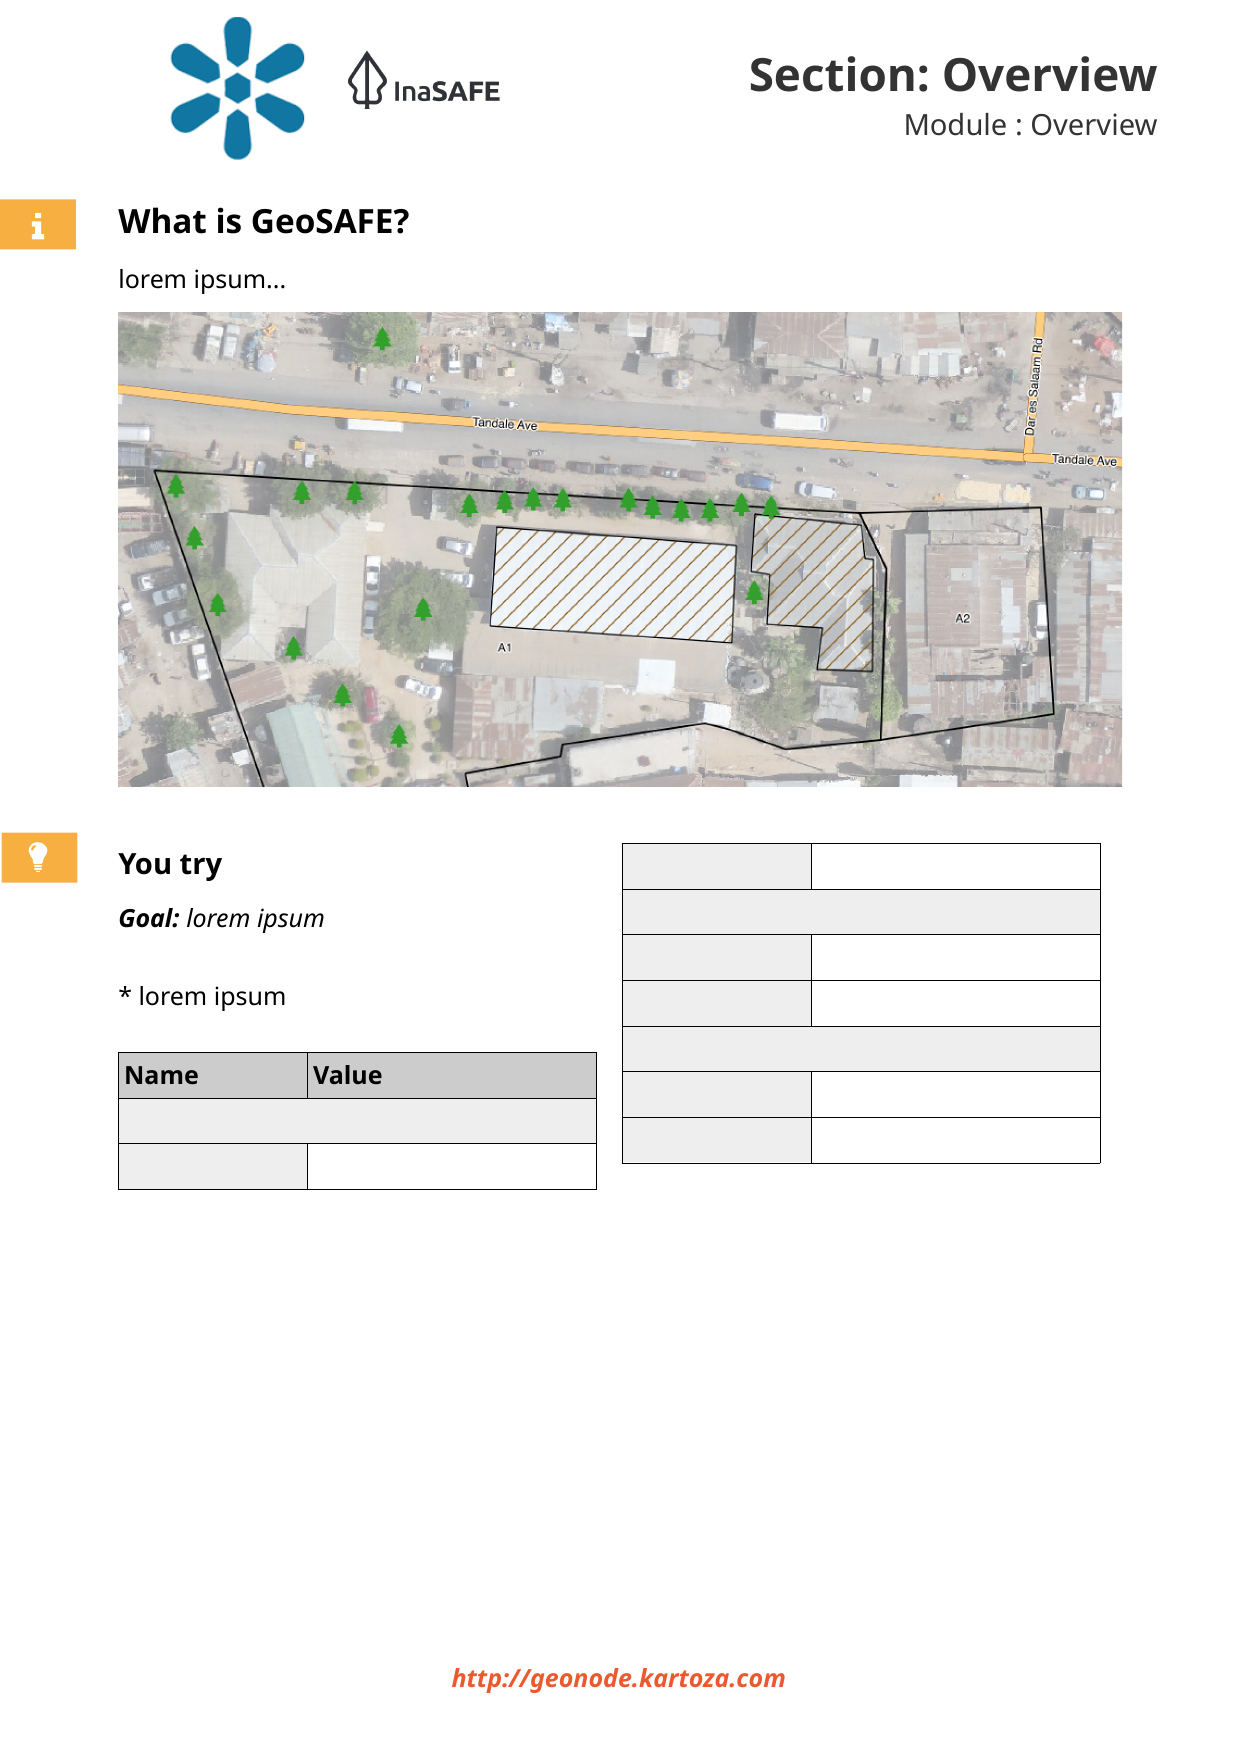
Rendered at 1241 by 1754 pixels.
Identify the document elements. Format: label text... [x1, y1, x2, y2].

table_cell [623, 890, 1100, 934]
text Goal: lorem ipsum [118, 901, 619, 934]
text You try [118, 843, 619, 883]
table_cell [623, 981, 811, 1026]
table_header Value [308, 1053, 596, 1098]
text * lorem ipsum [118, 979, 619, 1013]
table_cell [812, 844, 1100, 889]
picture [328, 32, 525, 129]
table_cell [623, 844, 811, 889]
subtitle What is GeoSAFE? [118, 198, 1122, 243]
table_cell [623, 1027, 1100, 1071]
table_cell [623, 1118, 811, 1162]
table_header Name [119, 1053, 307, 1098]
table_cell [308, 1144, 596, 1189]
table_cell [812, 981, 1100, 1026]
table_cell [119, 1144, 307, 1189]
picture [118, 312, 1123, 787]
table_cell [812, 935, 1100, 980]
table_cell [623, 1072, 811, 1117]
table_cell [812, 1072, 1100, 1117]
table_cell [119, 1099, 596, 1143]
text lorem ipsum... [118, 262, 1122, 296]
table_cell [812, 1118, 1100, 1162]
picture [166, 17, 309, 160]
table_cell [623, 935, 811, 980]
